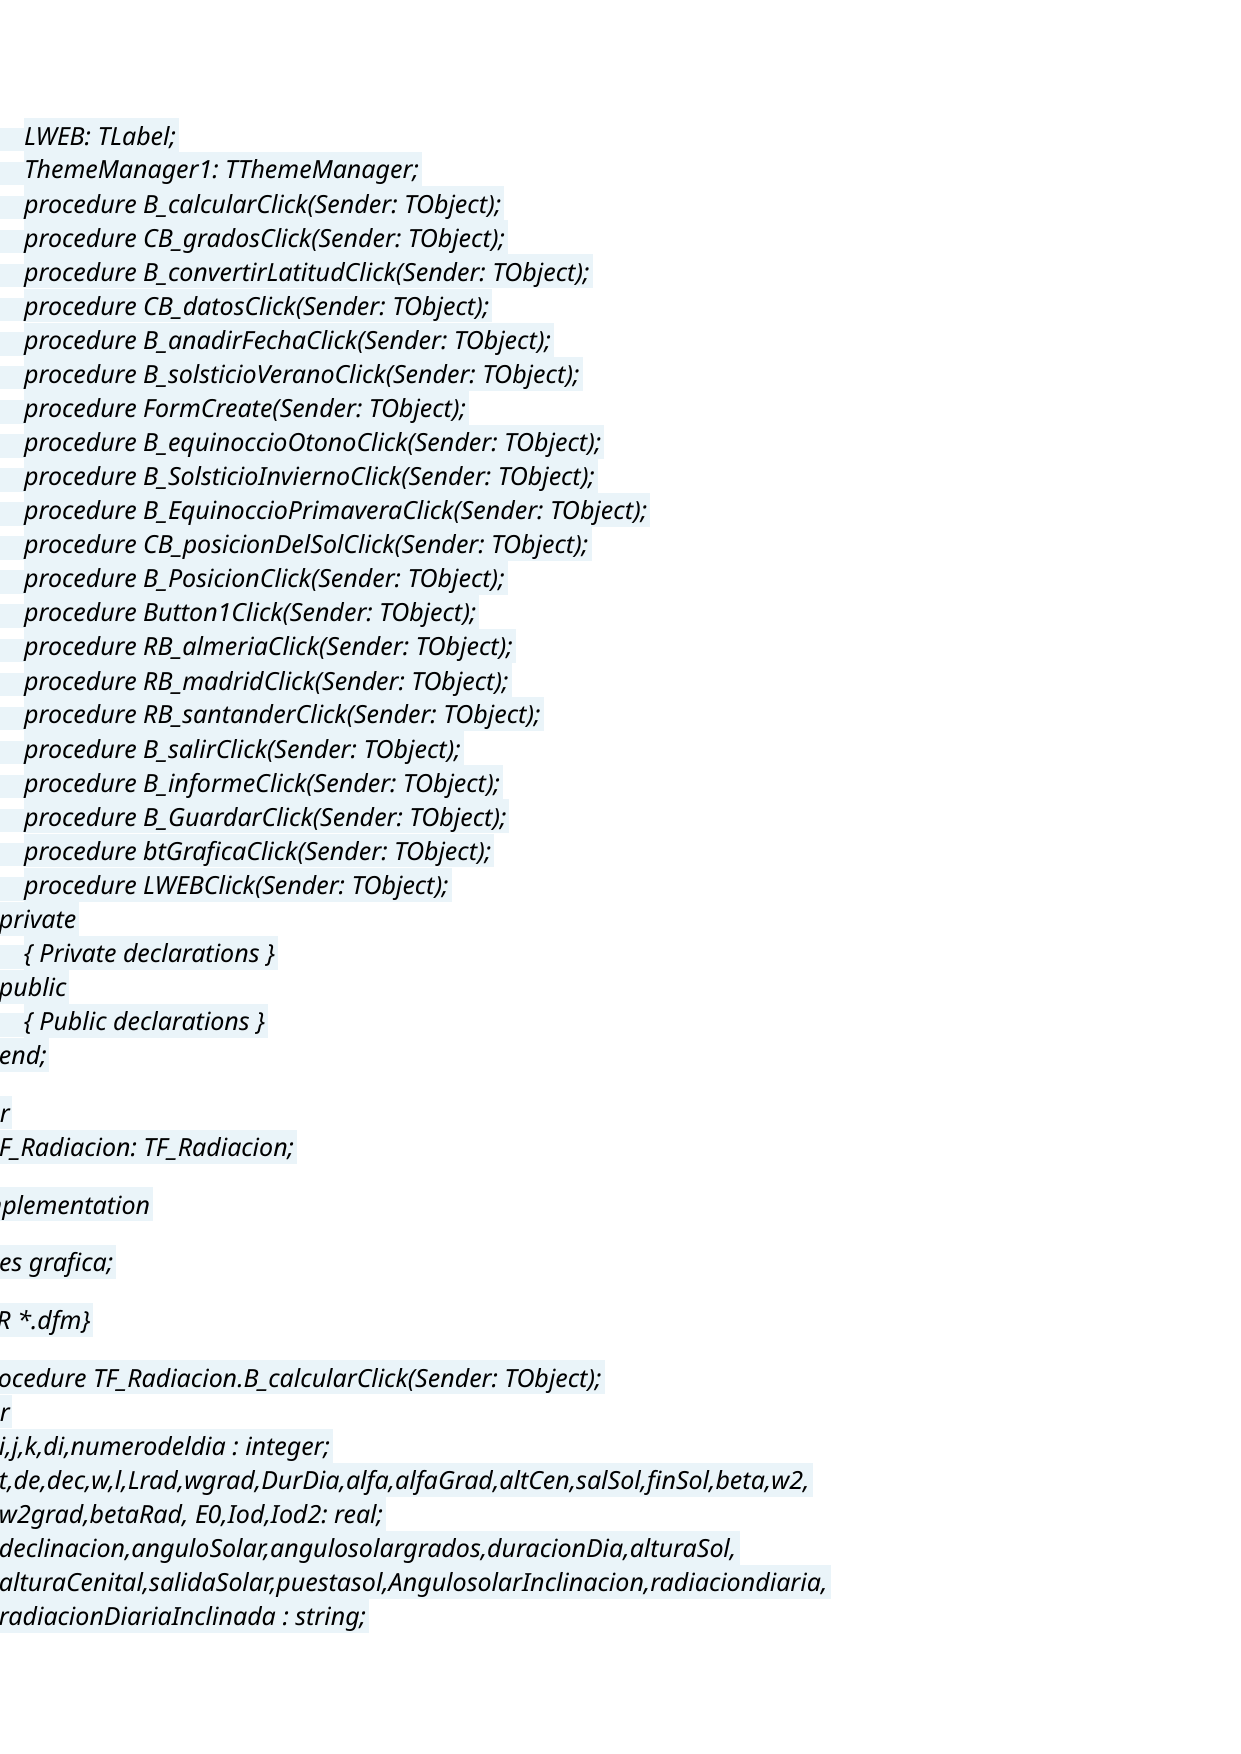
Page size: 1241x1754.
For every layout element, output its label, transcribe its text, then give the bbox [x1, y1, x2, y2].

table_header Delphi: AjpdSoft Cálculo de los parámetros de radiación Añadida a la sección Descargas la aplicación AjpdSoft Cálculo de los parámetros de radiación: este programa ha sido desarrollado para el cálculo de la declinación solar así como para calcular la posición del Sol en cualquier día del año. Permite calcular, para una latitud dada, la radiación solar sobre superficie plana o inclinada en la capa exterior de la atmósfera. Los resultados se pueden guardar en fichero de texto, consultar en pantalla o copiar al portapapeles). Liberamos el código fuente - source code en Borland Delphi 6 100% Open Source. Información del cálculo de los parámetros de radiación solar. Características más importantes de AjpdSoft Cálculo de los parámetros de radiación. AjpdSoft Cálculo de los parámetros de radiación en funcionamiento. Instalación y configuración de AjpdSoft Cálculo de los parámetros de radiación. Datos técnicos de AjpdSoft Cálculo de los parámetros de radiación. A quién va dirigida AjpdSoft Cálculo de los parámetros de radiación. Anexo. Ejemplo de cálculos resultantes tras pulsar en "Informe Cálculos". Código fuente (source code) de la aplicación completa. Artículos relacionados. Créditos. Información del cálculo de los parámetros de radiación solar Con el programa pueden obtener datos de radiación para cualquier día del año. Se ha de introducir la latitud del lugar del que se quieren obtener dichos datos, así como la inclinación de la superficie si es que la tuviera, y el día que del que se quiere obtener los resultados. Pulsando el botón Calcular una vez introducidos los datos se obtendrá la DECLINACIÓN SOLAR proveniente de la expresión propuesta por Spencer: De la posición del Sol, los datos obtenidos hacen referencia a la siguiente figura: α es la altura solar. Ψ es el azimut. θz es el ángulo cenital. W, es el ángulo solar y corresponde a la trayectoria del sol, 0º al mediodía. La hora del lugar será aproximadamente una hora más en verano y dos en invierno de la hora solar. La radiación solar en el espacio se mide en valor diario medio resultante de la expresión donde Isc es la constante solar y E0, la corrección de la órbita de la tierra: Con el programa también se obtiene el valor de radiación difusa a partir de datos mensuales de radiación global. El programa incluye los datos de tres localidades y se usa para ello el índice de transparencia diario, que relaciona estas radiaciones, (Kd=Gd/Ids) y se aplica la correlación del Método de Page: D/G=1.00-1.13Kd. Características más importantes de AjpdSoft Cálculo de los parámetros de radiación Aplicación de muy sencillo manejo, muy fácil e intuitiva, todas las opciones están en una misma ventana. La aplicación ha sido desarrollada en el lenguaje de programación Borland Delphi 6. No necesita instalación, es suficiente con ejecutar el fichero calculosradiacion.exe. Calcula la declinación solar, posición del Sol en cualquier día del año, calcula la radiación solar sobre superficie plana y sobre superficie inclinada. Muestra gráficas de los valores medios mensuales de radiación difusa y global de las localidades elegidas. Muestra los cálculos obtenidos en pantalla y permite guardarlos en fichero de texto. AjpdSoft Cálculo de los parámetros de radiación en funcionamiento Esta aplicación o programa informático permite calcular la declinación solar según la posición del Sol en cualquier día del año. Se obtiene así mismo para una latitud dada (gadros, minutos y segundos) la radiación solar sobre una superficie plana en la capa exterior de la atmósfera, medida en vatios hora por metro cuadrado. También puede calcular la radiación para una superficie inclinada (según los grados de inclinación). AjpdSoft Cálculo de los parámetros de radiación calcula, para una hora solar dada, la posición del sol según sus ángulos. La aplicación incluye los datos de los valores emdios mensuales de radiación difusa para tres localidades de las que se disponen datos de radiación global: Almería, Madrid y Santander. Calcula para estas localidades la componente difusa de dicha radiación, basado en el Método de Page, y en función de la radiación total que se recibe para esas localidades, de donde dichas radiaciones extraterrestres se han calculado con el propio programa. En primer lugar, para introducir los datos conocidos marcaremos el chec "Introducir Datos", introduciremos latitud norte (que la aplicación podrá calcular automáticamente en función de los grados, minutos y segundos), los grados de inclinación, el día del año (podremos obtener los días automáticamente para determinadas fechas: Solsticio de Verano: el 21 de junio (día 172 en fecha juliana). Equinoccio de Otoño: el 23 de septiembre (día 266 en fecha juliana). Solsticio de Invierno: el 21 de diciembre (día 355 en fecha juliana). Equinoccio de Primavera: el 31 de marzo (día 80 en fecha juliana). O bien pulsamos los botones para cada uno de estos días del año o bien pulsamos en el desplegable del calendario y seleccionamos el día que deseemos, pulsaremos el botón "Añadir Fecha Indicada" para calcular el día del año de la fecha indicada (fecha juliana). Una vez introducidos los datos conocidos pulsaremos "Calcular" para que la aplicación realice los cálculos automáticos de: declinación en grados, altura solar al mediodía, ángulo cenital, ángulo de salida del sol, salida para superficie inclinada, amanecer, duración del día, anochecer, radiación solar diaria extraterreste (Mh/m2), radiación diaria sobre la superficie inclinada (Wh/m2): Seleccionando en "Valores demdios mensuales de radiación difusa" la localidad (Almería, Madrid o Santander) y pulsando en "Hallar" la aplicación calculará los valores medios de radiación difusa por cada mes: Pulsando el botón "Mostrar gráfica" podremos ver una gráfica comparativa de según los distintos valores de radiación media mensual tanto global cómo difusa por localidad: La aplicación permite exportar el gráfico a bmp (imagen), mostrar una vista previa para seleccionar las opciones antes de la impresión (impresora, márgenes, posición, etc.) o imprimirlo directamente en la impresora predeterminada. En "Posición del Sol", introduciendo la hora, los minutos y los segundos, la aplicación calculará el ángulo horario, el azimut y la altura solar: Pulsando en el botón "Informe Cálculos" podremos ver los cálculos realizados en el cuadro de texto para copiarlos al portapapeles o bien, pulsando en el botón "Guardar Informe" podremos guardarlos en fichero de texto: Seleccionando una carpeta y un nombre de fichero se guardarán los datos de los cálculos de radiación: Ejemplo de cálculos resultantes tras pulsar en "Informe Cálculos". Instalación y configuración de AjpdSoft Cálculo de los parámetros de radiación Podéis descargar el programa con el código fuente (freeware, gratuito) desde esta URL: Descarga gratuita (freeware) de AjpdSoft Cálculo de los parámetros de radiación Para el correcto funcionamiento sólo es necesario el fichero calculosradiacion.exe, el resto de ficheros corresponden al código fuente y no son necesarios para su ejecución. La aplicación no necesita instalación, el fichero calculosradiacion.exe se puede ejecutar directamente. Datos técnicos de AjpdSoft Cálculo de los parámetros de radiación Esta aplicación ha sido desarrollada en el lenguaje de programación Borland Delphi 6. Guarda los cálculos realizados en un fichero de texto plano sin formato (txt). Si eres desarrollador de software y te has registrado en nuestra web (si aún no te has registrado puedes hacerlo desde aquí gratuitamente) puedes descargar el código fuente 100% Open Source (completo y totalmente gratuito) en Borland (ahora Codegear) Delphi 6: AjpdSoft Cálculo de los parámetros de radiación (Código fuente Open Source en Borland Delphi 6) AjpdSoft Cálculo de los parámetros de radiación ha sido testeada y funciona correctamente en equipos con sistemas operativos: Windows 98, Windows XP, Windows 2000 Server, Windows Server 2003, Windows Vista y Windows Seven (7). A quién va dirigida AjpdSoft Cálculo de los parámetros de radiación La aplicación va dirigida a ingenieros y trabajadores que quieran montar placas solares, permite calcular determinados parámetros útiles para el correcto montaje de las placas solares. Anexo Ejemplo de cálculos resultantes tras pulsar en "Informe Cálculos": IMFORME DE CÁLCULOS: FECHA: 25/12/2009 Número de día del año: 359 Latitud del lugar: 3.06806 Grados Latitud Norte Superficie plana y superficie inclinada 2 grados Declinación del día -23.398 grados ALTURA SOLAR AL MEDIODIA: 63.534 GRADOS Ángulo cenital: 26.466 grados ÁNGULO DE SALIDA DEL SOL: 88.671 GRADOS Salida sol para superfie inclinada: 88.671 grados AMANECER: 6.09 Horas antes del mediodía DURACIÓN DEL DÍA: 11.82 Horas ANOCHECER: 17.91 Horas desde el mediodía Radiación solar diaria extraterrestre de 9530.39 Wh/m2 Radiación solar diaria extraterrestre sobre superficie inclinada de 9774.15 Wh/m2 Código fuente (source code) de la aplicación completa: unit radiacion; {$R WinXP.res} interface uses Windows, Messages, SysUtils, Variants, Classes, Graphics, Controls, Forms, Dialogs,shellapi, StdCtrls, ComCtrls, Buttons, dateutils, ExtCtrls, Math, jpeg, series, ThemeMgr; type TF_Radiacion = class(TForm) Notas: TPageControl; TabSheet1: TTabSheet; TabSheet2: TTabSheet; gb_Radiacion: TGroupBox; Label1: TLabel; Label2: TLabel; Label3: TLabel; Label4: TLabel; Label5: TLabel; Label6: TLabel; Label7: TLabel; Label9: TLabel; Label10: TLabel; Label11: TLabel; Label12: TLabel; Label13: TLabel; Label14: TLabel; Label15: TLabel; Label8: TLabel; Label16: TLabel; E_1: TEdit; E_2: TEdit; E_3: TEdit; E_4: TEdit; E_5: TEdit; E_6: TEdit; E_12: TEdit; E_11: TEdit; E_10: TEdit; E_9: TEdit; E_8: TEdit; E_7: TEdit; E_24: TEdit; E_23: TEdit; E_22: TEdit; E_21: TEdit; E_20: TEdit; E_19: TEdit; RB_almeria: TRadioButton; RB_madrid: TRadioButton; RB_santander: TRadioButton; Button1: TButton; E_18: TEdit; E_17: TEdit; E_16: TEdit; E_15: TEdit; E_14: TEdit; E_13: TEdit; B_informe: TButton; B_Guardar: TButton; B_salir: TButton; M_resultados: TMemo; GB_datos: TGroupBox; B_calcular: TButton; P_fecha: TPanel; L_dia: TLabel; E_numeroDedia: TEdit; DTP_fecha: TDateTimePicker; B_anadirFecha: TButton; B_solsticioVerano: TButton; B_equinoccioOtono: TButton; B_SolsticioInvierno: TButton; B_EquinoccioPrimavera: TButton; P_latitud: TPanel; LE_Latitud: TLabeledEdit; LE_grados: TLabeledEdit; LE_minutos: TLabeledEdit; LE_Segundos: TLabeledEdit; CB_grados: TCheckBox; B_convertirLatitud: TButton; LE_Inclinacion: TLabeledEdit; CB_datos: TCheckBox; P_resultados: TGroupBox; L_alturaSolar: TLabel; L_alturaCenital: TLabel; L_resultado: TLabel; L_angulosalidaSol: TLabel; L_DuracionDia: TLabel; L_fecha: TLabel; L_horaSalidaSol: TLabel; L_horaPuestasol: TLabel; L_anguloSalidaInclinada: TLabel; L_radiacionInclinada: TLabel; L_radiacionExtra: TLabel; E_declinacion: TEdit; E_radiacionInclinada: TEdit; E_radiacion: TEdit; GB_posicionSol: TGroupBox; L_azimut: TLabel; L_alturaDelSol: TLabel; L_anguloSolar: TLabel; L_segundos: TLabel; L_hora: TLabel; L_minutos: TLabel; E_segundos: TEdit; CB_posicionDelSol: TCheckBox; B_Posicion: TButton; LE_azimut: TLabeledEdit; LE_alturaSolar: TLabeledEdit; LE_anguloSolar: TLabeledEdit; E_Hora: TEdit; E_minutos: TEdit; SaveDialog1: TSaveDialog; Image1: TImage; Image2: TImage; btGrafica: TButton; LWEB: TLabel; ThemeManager1: TThemeManager; procedure B_calcularClick(Sender: TObject); procedure CB_gradosClick(Sender: TObject); procedure B_convertirLatitudClick(Sender: TObject); procedure CB_datosClick(Sender: TObject); procedure B_anadirFechaClick(Sender: TObject); procedure B_solsticioVeranoClick(Sender: TObject); procedure FormCreate(Sender: TObject); procedure B_equinoccioOtonoClick(Sender: TObject); procedure B_SolsticioInviernoClick(Sender: TObject); procedure B_EquinoccioPrimaveraClick(Sender: TObject); procedure CB_posicionDelSolClick(Sender: TObject); procedure B_PosicionClick(Sender: TObject); procedure Button1Click(Sender: TObject); procedure RB_almeriaClick(Sender: TObject); procedure RB_madridClick(Sender: TObject); procedure RB_santanderClick(Sender: TObject); procedure B_salirClick(Sender: TObject); procedure B_informeClick(Sender: TObject); procedure B_GuardarClick(Sender: TObject); procedure btGraficaClick(Sender: TObject); procedure LWEBClick(Sender: TObject); private { Private declarations } public { Public declarations } end; var F_Radiacion: TF_Radiacion; implementation uses grafica; {$R *.dfm} procedure TF_Radiacion.B_calcularClick(Sender: TObject); var i,j,k,di,numerodeldia : integer; t,de,dec,w,l,Lrad,wgrad,DurDia,alfa,alfaGrad,altCen,salSol,finSol,beta,w2, w2grad,betaRad, E0,Iod,Iod2: real; declinacion,anguloSolar,angulosolargrados,duracionDia,alturaSol, alturaCenital,salidaSolar,puestasol,AngulosolarInclinacion,radiaciondiaria, radiacionDiariaInclinada : string; begin val(LE_Latitud.text,l,i); val(E_numeroDedia.Text,di,j); val(LE_Inclinacion.text,beta,k); if (i<>0) or (j<>0) or (k<>0) then begin if i<>0 then begin showmessage('Introduzca correctamente la latitud del lugar'); LE_Latitud.clear; LE_Latitud.setfocus; end; if j<>0 then begin Showmessage('Introduzca el día del año deseado'); B_anadirFecha.setfocus; end; if k<>0 then begin showmessage('Introduzca un valor correcto'); LE_Inclinacion.setfocus; end; end else begin if (l>90) or (l<0) then begin showmessage('El valor de latitud ha de estar comprendido entre 0º y 90º'); LE_Latitud.Clear; LE_Latitud.setfocus; end else begin B_informe.Enabled := true; numerodeldia := dayoftheyear(DTP_fecha.date); E_numeroDedia.text := inttostr(numerodeldia); L_fecha.caption := 'FECHA: '+datetostr(dtp_fecha.DateTime); t := 2*pi*((di-1)/365); //es el número de día del año de := 0.006918-0.399912*cos(t)+0.070257*sin(t)-0.006758*cos(2*t)+0.000907*sin(2*t) -0.002697*cos(3*t)+0.00148*sin(3*t); // da el valor de la declinacion en el día pedido dec := de*(180/pi); // pasa de radianes a grados str(dec:6:3,declinacion); E_declinacion.Text := declinacion; CB_posicionDelSol.Enabled := true; B_calcular.setfocus; Lrad := ((l*pi)/180); //pone la latitud en radianes w := arcCos(-tan(Lrad)*tan(de)); //angulo solar para la salida del sol cuando alfa = 0 wgrad := w*180/pi; // pone el ángulo de salida del sol en grados str(w:6:3,angulosolar); str(wgrad:6:3,angulosolargrados); L_angulosalidaSol.Caption := 'ÁNGULO DE SALIDA DEL SOL: '+ anguloSolarGrados+' GRADOS'; if (beta<0) or (beta>90) then begin showmessage('La inclinación ha de estar comprendida entre 0 y 90 grados'); LE_Inclinacion.text := '0'; end; betaRad := (beta*pi)/180; w2 := arcCos(-tan(Lrad-betaRad)*tan(de)); //angulo de salida para una superficie inclinada w2grad :=w2*180/pi; str(w2grad:6:3,AngulosolarInclinacion); if (w2 <= w) then // El angulo de salida para sup. inclinada será el mínimo entre w2 y w L_anguloSalidaInclinada.Caption := 'Salida para superfie inclinada: ' + anguloSolarInclinacion+' grados'; if (w2 > w) then L_anguloSalidaInclinada.Caption := 'Salida sol para superfie inclinada: '+ anguloSolarGrados+' grados'; Durdia := (wgrad*2)/15; //duración de un día, 2veces el ángulo salida del sol entre 15 grados que dura cada hora str(durdia:6:2,duracionDia); L_DuracionDia.caption := 'DURACIÓN DEL DÍA: '+duracionDia+' Horas'; SalSol := 12-(durDia/2); str(salsol:6:2,salidaSolar); L_horaSalidaSol.caption := 'AMANECER: '+salidasolar+' Hora Solar'; finSol:= 12+(durDia/2); str(finsol:6:2,puestaSol); L_horaPuestaSol.caption := 'ANOCHECER: '+puestasol+' Hora Solar'; alfa := arcSin(sin(Lrad)*sin(de)+cos(Lrad)*cos(de)*1); //altura solar al mediodía, cosw=1 alfaGrad := alfa*180/pi; str(alfagrad:8:3,alturaSol); L_alturaSolar.Caption := 'ALTURA SOLAR AL MEDIODIA: '+alturaSol+' GRADOS'; altCen := 90-alfaGrad; //el ángulo cenital es complementario de la altura solar str(altCen:8:3,alturacenital); L_alturaCenital.Caption := 'Ángulo cenital: '+alturaCenital+' grados'; E0 := 1+0.03333*cos(2*pi*numerodeldia/365); //radiación global diaria exterior de la admosfera. Iod := (24/pi)*1367*E0*(w*sin(de)*sin(Lrad)+cos(de)*cos(Lrad)*sin(w)); str(Iod:6:2,radiaciondiaria); E_radiacion.text := radiaciondiaria; if (w2 <= w) then //para superficie inclinada se usa el mínimo entre w y w2 Iod2 := (24/pi)*1367*E0*(w2*sin(de)*sin(Lrad-betaRad)+cos(de)*cos(Lrad-betaRad)*sin(w2)); str(Iod2:6:2,radiacionDiariaInclinada); E_radiacionInclinada.text := radiacionDiariaInclinada; if (w2 > w) then Iod2 := (24/pi)*1367*E0*(w*sin(de)*sin(Lrad-betaRad)+cos(de)*cos(Lrad-betaRad)*sin(w)); str(Iod2:6:2,radiacionDiariaInclinada); E_radiacionInclinada.text := radiacionDiariaInclinada; end; end; end; procedure TF_Radiacion.CB_gradosClick(Sender: TObject); begin If CB_grados.checked then begin LE_Latitud.clear; LE_grados.enabled := true; LE_grados.setfocus; LE_minutos.enabled := true; LE_Segundos.enabled := true; B_convertirlatitud.Enabled := true; end else begin LE_grados.enabled := false; LE_minutos.enabled := false; LE_Segundos.enabled := false; B_convertirlatitud.Enabled := false; LE_grados.clear; LE_minutos.clear; LE_Segundos.clear; end; end; procedure TF_Radiacion.B_convertirLatitudClick(Sender: TObject); var g,s,m : integer; r : real; resultado : string; i,j,k : integer; begin val(LE_grados.text,g,i); val(LE_minutos.text,m,j); val(LE_Segundos.Text,s,k); if (i<>0) or (j<>0) or (k<>0) then begin showmessage('Introduzca valores válidos'); LE_grados.setfocus; end else begin r := g+(m/60)+(s/3600); str(r:8:5,resultado); LE_Latitud.Text := resultado; end; end; procedure TF_Radiacion.CB_datosClick(Sender: TObject); begin If CB_datos.checked then begin LE_Inclinacion.Enabled := true; B_calcular.Enabled := true; CB_grados.enabled := true; LE_Latitud.enabled := true; L_dia.Enabled := true; DTP_fecha.enabled := true; B_anadirFecha.enabled := true; B_solsticioVerano.enabled := true; B_SolsticioInvierno.enabled := true; B_equinoccioOtono.enabled := true; B_EquinoccioPrimavera.enabled := true; end else begin LE_Inclinacion.enabled := false; B_calcular.Enabled := false; CB_grados.enabled := false; LE_Latitud.enabled := false; DTP_fecha.enabled := false; B_anadirFecha.enabled := false; B_solsticioVerano.enabled := false; B_SolsticioInvierno.enabled := false; B_equinoccioOtono.enabled := false; B_EquinoccioPrimavera.enabled := false; CB_posicionDelSol.enabled := false; L_dia.Enabled := false; CB_posicionDelSol.Checked := false; end; end; procedure TF_Radiacion.B_anadirFechaClick(Sender: TObject); var dia : TDatetime; d : integer; begin dia := DTP_fecha.date; d := DayOfTheYear(dia); E_numeroDedia.Text := inttostr(d); B_calcular.setfocus; end; procedure TF_Radiacion.B_solsticioVeranoClick(Sender: TObject); var solsticioVer : TDatetime; d : integer; begin solsticioVer := strtodate('21/06/2009'); DTP_fecha.date := solsticioVer; d := dayoftheyear(solsticioVer); E_numeroDedia.Text := inttostr(d); end; procedure TF_Radiacion.FormCreate(Sender: TObject); begin DTP_fecha.date := now; end; procedure TF_Radiacion.B_equinoccioOtonoClick(Sender: TObject); var equinoccioOto : TDatetime; d : integer; begin equinoccioOto := strtodate('23/09/2009'); DTP_fecha.date := equinoccioOto; d := dayoftheyear(equinoccioOto); E_numeroDedia.Text := inttostr(d); end; procedure TF_Radiacion.B_SolsticioInviernoClick(Sender: TObject); var solsticioInv : TDatetime; d : integer; begin solsticioInv := strtodate('21/12/2009'); DTP_fecha.date := solsticioInv; d := dayoftheyear(solsticioInv); E_numeroDedia.Text := inttostr(d); end; procedure TF_Radiacion.B_EquinoccioPrimaveraClick(Sender: TObject); var equinoccioPri : TDatetime; d : integer; begin equinoccioPri := strtodate('21/03/2009'); DTP_fecha.date := equinoccioPri; d := dayoftheyear(equinoccioPri); E_numeroDedia.Text := inttostr(d); end; procedure TF_Radiacion.CB_posicionDelSolClick(Sender: TObject); begin if CB_posicionDelSol.Checked then begin B_Posicion.enabled := true; E_segundos.enabled := true; E_hora.enabled := true; E_minutos.enabled := true; L_azimut.Enabled := true; L_alturaDelSol.enabled := true; L_anguloSolar.enabled:= true; L_segundos.Enabled := true; L_hora.Enabled := true; L_minutos.Enabled := true; E_Hora.setfocus; end else begin E_Hora.enabled := false; E_segundos.enabled := false; E_minutos.enabled := false; B_Posicion.enabled := false; L_segundos.Enabled := false; L_azimut.Enabled := false; L_alturaDelSol.enabled := false; L_anguloSolar.enabled := false; L_hora.Enabled := false; L_minutos.Enabled := false; end; end; procedure TF_Radiacion.B_PosicionClick(Sender: TObject); var h,m,s,hs,w,wgrad,alfa,alfaGrad,L,Lrad,de,deRad,azi,aziGrad : real; i,j,k: integer; angulosolar,azimut,alturaSolar : string; begin val(E_Hora.text,h,i); val(E_minutos.text,m,j); val(E_segundos.text,s,k); if (i<>0) or (j<>0) or (k<>0) then begin showmessage('Introduzca valores horarios correctos'); E_hora.setfocus; end else begin if (E_declinacion.text = '') then begin showmessage('Debe introducir el día en que desea calcular la posicion del sol'); B_anadirFecha.SetFocus; end else begin if (h<0) or (h>23) or (m<0)or (m>59) or (s<0) or (s>59) then begin showmessage('Introduzca valores adecuados: hora entre 0 y 23; '+ 'minutos y segundos entre 0 y 59'); E_hora.SetFocus; end else begin Hs := h+m/60+s/3600; // nos da la hora solar en decimal w := (hs-12)*pi/12; // ángulo solar en radianes wgrad := (hs-12)*180/12; // ángulo solar en grados: 1 hora = 15 grados str(wgrad:6:2,angulosolar); LE_anguloSolar.Text := angulosolar; val(E_declinacion.text,de,i); // coge el valor de la declinacion para ese día val(LE_Latitud.text,l,i); // coge el valor de la latidud del lugar Lrad := l*pi/180; // latitud en radianes DeRad := de*pi/180; // declinacion en radianes //calcula altura solar a cualquier hora alfa := arcSin(sin(Lrad)*sin(DeRad)+cos(Lrad)*cos(DeRad)*cos(w)); alfaGrad := alfa*180/pi; str(alfagrad:8:3,alturaSolar); LE_alturaSolar.Text := alturaSolar; if (Hs = 12) then LE_azimut.text := '0.00' else begin // calcula el azimut en radianes Azi := arcCos((sin(alfa)*sin(LRad)-sin(deRad))/(cos(alfa)*cos(LRad))); AziGrad := azi*180/pi; // azimut en grados str(azigrad:6:2,azimut); LE_azimut.text := azimut; end; end; end; end; end; procedure TF_Radiacion.Button1Click(Sender: TObject); var e,f,m,a,ma,j,ju,ag,s,o,n,di,e2,f2,m2,a2,ma2,j2,ju2,ag2,s2,o2,n2,di2, k1,k2,k3,k4,k5,k6,k7,k8,k9,k19,k10,k11,k12,d1,d2,d3,d4,d5,d6,d7,d8,d9,d10,d11,d12 : real; begin if RB_almeria.Checked then begin e := 2800; //valores medios mensuales de radiacion global E_1.text := floattostr(e); f := 3600; E_2.text := floattostr(f); m := 5100; E_3.Text := floattostr(m); a := 5700; E_4.Text := floattostr(a); ma := 6600; E_5.text := floattostr(ma); j := 7200; E_6.text := floattostr(j); ju := 7100; E_7.text := floattostr(ju); ag := 6500; E_8.text := floattostr(ag); s := 5500; E_9.text := floattostr(s); o := 4200; E_10.text:= floattostr(o); n := 3000; E_11.text := floattostr(n); di := 2500; E_12.text := floattostr(di); e2 := 4700; //valores de radiacion en la atmosfera para el día 15 de cada mes f2 := 6204; m2 := 8014; a2 := 9851; ma2 := 11064; j2 := 11585; ju2 := 11364; ag2 := 10420; s2 := 8846; o2 := 6971; n2 := 5211; di2 := 4338; k1 := e/e2; // k es el cociente entre radiacion global y la extraterrestre: k=Go/Ioc k2 := f/f2; k3 := m/m2; k4 := a/a2; k5 := ma/ma2; k6 := j/j2; k7 := ju/ju2; k8 := ag/ag2; k9 := s/s2; k10 := o/o2; k11 := n/n2; k12 := di/di2; D1 := e*(1-1.13*k1); // se halla el valor de la radiacion difusa por el método de Page E_13.Text := floattostr(d1); D2 := f*(1-1.13*k2); E_14.Text := floattostr(d2); D3 := m*(1-1.13*k3); E_15.Text := floattostr(d3); D4 := a*(1-1.13*k4); E_16.Text := floattostr(d4); D5 := ma*(1-1.13*k5); E_17.Text := floattostr(d5); D6 := j*(1-1.13*k6); E_18.Text := floattostr(d6); D7 := ju*(1-1.13*k7); E_19.Text := floattostr(d7); D8 := ag*(1-1.13*k8); E_20.Text := floattostr(d8); D9 := s*(1-1.13*k9); E_21.Text := floattostr(d9); D10 := o*(1-1.13*k10); E_22.Text := floattostr(d10); D11 := n*(1-1.13*k11); E_23.Text := floattostr(d11); D12 := di*(1-1.13*k12); E_24.Text := floattostr(d12); end; if RB_madrid.Checked then begin e := 2000; //valores medios mensuales de radiacion global E_1.text := floattostr(e); f := 2900; E_2.text := floattostr(f); m := 4300; E_3.Text := floattostr(m); a := 5400; E_4.Text := floattostr(a); ma := 6500; E_5.text := floattostr(ma); j := 7300; E_6.text := floattostr(j); ju := 7600; E_7.text := floattostr(ju); ag := 6700; E_8.text := floattostr(ag); s := 5300; E_9.text := floattostr(s); o := 3600; E_10.text:= floattostr(o); n := 2400; E_11.text := floattostr(n); di := 1800; E_12.text := floattostr(di); e2 := 4089; //valores de radiacion en la atmosfera para el día 15 de cada mes f2 := 5642; m2 := 7569; a2 := 9598; ma2 := 10995; j2 := 11620; ju2 := 11362; ag2 := 10261; s2 := 8490; o2 := 6460; n2 := 4615; di2 := 3222; k1 := e/e2; // k es el cociente entre radiacion global y la extraterrestre: k=Go/Ioc k2 := f/f2; k3 := m/m2; k4 := a/a2; k5 := ma/ma2; k6 := j/j2; k7 := ju/ju2; k8 := ag/ag2; k9 := s/s2; k10 := o/o2; k11 := n/n2; k12 := di/di2; D1 := e*(1-1.13*k1); // se halla el valor de la radiacion difusa por el método de Page E_13.Text := floattostr(d1); D2 := f*(1-1.13*k2); E_14.Text := floattostr(d2); D3 := m*(1-1.13*k3); E_15.Text := floattostr(d3); D4 := a*(1-1.13*k4); E_16.Text := floattostr(d4); D5 := ma*(1-1.13*k5); E_17.Text := floattostr(d5); D6 := j*(1-1.13*k6); E_18.Text := floattostr(d6); D7 := ju*(1-1.13*k7); E_19.Text := floattostr(d7); D8 := ag*(1-1.13*k8); E_20.Text := floattostr(d8); D9 := s*(1-1.13*k9); E_21.Text := floattostr(d9); D10 := o*(1-1.13*k10); E_22.Text := floattostr(d10); D11 := n*(1-1.13*k11); E_23.Text := floattostr(d11); D12 := di*(1-1.13*k12); E_24.Text := floattostr(d12); end; if RB_santander.Checked then begin e := 1300; //valores medios mensuales de radiacion global E_1.text := floattostr(e); f := 1900; E_2.text := floattostr(f); m := 2900; E_3.Text := floattostr(m); a := 3900; E_4.Text := floattostr(a); ma := 4500; E_5.text := floattostr(ma); j := 5100; E_6.text := floattostr(j); ju := 5200; E_7.text := floattostr(ju); ag := 4400; E_8.text := floattostr(ag); s := 3800; E_9.text := floattostr(s); o := 2400; E_10.text:= floattostr(o); n := 1600; E_11.text := floattostr(n); di := 1100; e2 := 3567; //valores de radiacion en la atmosfera para el día 15 de cada mes f2 := 5152; m2 := 7169; a2 := 9355; ma2 := 10911; j2 := 11627; ju2 := 11336; ag2 := 10099; s2 := 8163; o2 := 6008; n2 := 4103; di2 := 3200; k1 := e/e2; // k es el cociente entre radiacion global y la extraterrestre: k=Go/Ioc k2 := f/f2; k3 := m/m2; k4 := a/a2; k5 := ma/ma2; k6 := j/j2; k7 := ju/ju2; k8 := ag/ag2; k9 := s/s2; k10 := o/o2; k11 := n/n2; k12 := di/di2; D1 := e*(1-1.13*k1); // se halla el valor de la radiacion difusa por el método de Page E_13.Text := floattostr(d1); D2 := f*(1-1.13*k2); E_14.Text := floattostr(d2); D3 := m*(1-1.13*k3); E_15.Text := floattostr(d3); D4 := a*(1-1.13*k4); E_16.Text := floattostr(d4); D5 := ma*(1-1.13*k5); E_17.Text := floattostr(d5); D6 := j*(1-1.13*k6); E_18.Text := floattostr(d6); D7 := ju*(1-1.13*k7); E_19.Text := floattostr(d7); D8 := ag*(1-1.13*k8); E_20.Text := floattostr(d8); D9 := s*(1-1.13*k9); E_21.Text := floattostr(d9); D10 := o*(1-1.13*k10); E_22.Text := floattostr(d10); D11 := n*(1-1.13*k11); E_23.Text := floattostr(d11); D12 := di*(1-1.13*k12); E_24.Text := floattostr(d12); end; end; procedure TF_Radiacion.RB_almeriaClick(Sender: TObject); var e,f,m,a,ma,j,ju,ag,s,o,n,di : real; begin e := 2800; //valores medios mensuales de radiacion global E_1.text := floattostr(e); f := 3600; E_2.text := floattostr(f); m := 5100; E_3.Text := floattostr(m); a := 5700; E_4.Text := floattostr(a); ma := 6600; E_5.text := floattostr(ma); j := 7200; E_6.text := floattostr(j); ju := 7100; E_7.text := floattostr(ju); ag := 6500; E_8.text := floattostr(ag); s := 5500; E_9.text := floattostr(s); o := 4200; E_10.text:= floattostr(o); n := 3000; E_11.text := floattostr(n); di := 2500; E_12.text := floattostr(di); E_13.clear; E_14.clear; E_15.clear; E_16.clear; E_17.clear; E_18.clear; E_19.clear; E_20.clear; E_21.Clear; E_22.clear; E_23.Clear; E_24.Clear; end; procedure TF_Radiacion.RB_madridClick(Sender: TObject); var e,f,m,a,ma,j,ju,ag,s,o,n,di : real; begin e := 2000; //valores medios mensuales de radiacion global E_1.text := floattostr(e); f := 2900; E_2.text := floattostr(f); m := 4300; E_3.Text := floattostr(m); a := 5400; E_4.Text := floattostr(a); ma := 6500; E_5.text := floattostr(ma); j := 7300; E_6.text := floattostr(j); ju := 7600; E_7.text := floattostr(ju); ag := 6700; E_8.text := floattostr(ag); s := 5300; E_9.text := floattostr(s); o := 3600; E_10.text:= floattostr(o); n := 2400; E_11.text := floattostr(n); di := 1800; E_12.text := floattostr(di); E_13.clear; E_14.clear; E_15.clear; E_16.clear; E_17.clear; E_18.clear; E_19.clear; E_20.clear; E_21.Clear; E_22.clear; E_23.Clear; E_24.Clear; end; procedure TF_Radiacion.RB_santanderClick(Sender: TObject); var e,f,m,a,ma,j,ju,ag,s,o,n,di : real; begin e := 1300; //valores medios mensuales de radiacion global E_1.text := floattostr(e); f := 1900; E_2.text := floattostr(f); m := 2900; E_3.Text := floattostr(m); a := 3900; E_4.Text := floattostr(a); ma := 4500; E_5.text := floattostr(ma); j := 5100; E_6.text := floattostr(j); ju := 5200; E_7.text := floattostr(ju); ag := 4400; E_8.text := floattostr(ag); s := 3800; E_9.text := floattostr(s); o := 2400; E_10.text:= floattostr(o); n := 1600; E_11.text := floattostr(n); di := 1100; E_12.text := floattostr(di); E_13.clear; E_14.clear; E_15.clear; E_16.clear; E_17.clear; E_18.clear; E_19.clear; E_20.clear; E_21.Clear; E_22.clear; E_23.Clear; E_24.Clear; end; procedure TF_Radiacion.B_salirClick(Sender: TObject); begin Close; end; procedure TF_Radiacion.B_informeClick(Sender: TObject); begin M_resultados.lines.Add('IMFORME DE CÁLCULOS: '); M_resultados.lines.Add(''); M_resultados.lines.Add(L_fecha.caption); M_resultados.lines.Add('Número de día del año: '+E_numeroDedia.text); M_resultados.lines.Add('Latitud del lugar: '+LE_latitud.Text+' Grados Latitud Norte'); M_resultados.lines.Add('Superficie plana y superficie inclinada '+LE_Inclinacion.Text+' grados'); M_resultados.lines.Add('Declinación del día '+E_declinacion.text+' grados'); M_resultados.lines.Add(L_alturaSolar.caption); M_resultados.lines.Add(L_alturaCenital.caption); M_resultados.lines.Add(L_angulosalidaSol.caption); M_resultados.lines.Add(L_anguloSalidaInclinada.caption); M_resultados.lines.Add(L_horaSalidaSol.caption); M_resultados.lines.Add(L_DuracionDia.caption); M_resultados.lines.Add(L_horaPuestasol.caption); M_resultados.lines.Add('Radiación solar diaria extraterrestre de '+E_radiacion.Text+' Wh/m2'); M_resultados.lines.Add('Radiación solar diaria extraterrestre sobre superficie inclinada de ' + E_radiacionInclinada.text+' Wh/m2'); B_informe.Enabled := false; B_Guardar.enabled := true; end; procedure TF_Radiacion.B_GuardarClick(Sender: TObject); begin savedialog1.Title := 'Guardar cálculos realizados'; savedialog1.DefaultExt := 'txt'; savedialog1.filter := 'Archivos de texto (*.txt)|*.txt| Todos los archivos|*.*'; If savedialog1.execute then begin M_resultados.Lines.SaveToFile(savedialog1.filename); M_resultados.Clear; B_Guardar.enabled := false; end else showmessage('Los datos NO han sido salvados'); end; procedure TF_Radiacion.btGraficaClick(Sender: TObject); var serieG : TFastLineSeries; serieDifusa : TFastLineSeries; formulario : TformGrafica; begin if E_13.Text = '' then MessageDlg('Debe seleccionar la localidad y pulsar en "Hallar".', mtWarning, [mbok], 0) else begin formulario := TformGrafica.Create(Application); try formulario.cGrafico.Title.Text.Clear; if RB_almeria.Checked then formulario.cGrafico.Title.Text.Add ('Valores medios mensuales de radiación difusa de Almería'); if RB_madrid.Checked then formulario.cGrafico.Title.Text.Add ('Valores medios mensuales de radiación difusa de Madrid'); if RB_santander.Checked then formulario.cGrafico.Title.Text.Add ('Valores medios mensuales de radiación difusa de Santander'); formulario.cGrafico.LeftAxis.Title.Caption := 'Radiación (Wh/m2)'; serieG := TFastLineSeries.Create(Self); With serieG do begin ParentChart := formulario.cGrafico; Title := 'Global'; AddXY(1, StrToFloat(E_1.Text), 'Enero', clRed); AddXY(2, StrToFloat(E_2.Text), 'Febrero', clRed); AddXY(3, StrToFloat(E_3.Text), 'Marzo', clRed); AddXY(4, StrToFloat(E_4.Text), 'Abril', clRed); AddXY(5, StrToFloat(E_5.Text), 'Mayo', clRed); AddXY(6, StrToFloat(E_6.Text), 'Junio', clRed); AddXY(7, StrToFloat(E_7.Text), 'Julio', clRed); AddXY(8, StrToFloat(E_8.Text), 'Agosto', clRed); AddXY(9, StrToFloat(E_9.Text), 'Septiembre', clRed); AddXY(10, StrToFloat(E_10.Text), 'Octubre', clRed); AddXY(11, StrToFloat(E_11.Text), 'Noviembre', clRed); AddXY(12, StrToFloat(E_12.Text), 'Diciembre', clRed); end; serieDifusa := TFastLineSeries.Create(Self); With serieDifusa do begin ParentChart := formulario.cGrafico; Title := 'Difusa'; AddXY(1, StrToFloat(E_13.Text), 'Enero', clBlue); AddXY(2, StrToFloat(E_14.Text), 'Febrero', clBlue); AddXY(3, StrToFloat(E_15.Text), 'Marzo', clBlue); AddXY(4, StrToFloat(E_16.Text), 'Abril', clBlue); AddXY(5, StrToFloat(E_17.Text), 'Mayo', clRed); AddXY(6, StrToFloat(E_18.Text), 'Junio', clRed); AddXY(7, StrToFloat(E_19.Text), 'Julio', clRed); AddXY(8, StrToFloat(E_20.Text), 'Agosto', clRed); AddXY(9, StrToFloat(E_21.Text), 'Septiembre', clRed); AddXY(10, StrToFloat(E_22.Text), 'Octubre', clRed); AddXY(11, StrToFloat(E_23.Text), 'Noviembre', clRed); AddXY(12, StrToFloat(E_24.Text), 'Diciembre', clRed); end; formulario.ShowModal; finally formulario.Free; end; end; end; procedure TF_Radiacion.LWEBClick(Sender: TObject); begin ShellExecute(Handle, Nil, PChar('http://www.ajpdsoft.com/modules.php?name=News&file=article&sid=443'), Nil, Nil, SW_SHOWNORMAL); end; end. Artículos relacionados AjpdSoft Cálculo parámetros módulos fotovoltaicos. Metodología para resolver problemas de ingeniería con Delphi, interpolación. Código fuente gratuito de aplicaciones completas en Delphi y Visual Basic. AjpdSoft Puntos Pivote. AjpdSoft Cálculo CRC. AjpdSoft Generador de códigos de barras. AjpdSoft Sensor de Movimiento con WebCam. AjpdSoft Conversor Hexadecimal, Decimal, Texto. AjpdSoft Gestión Comercial. Cómo se hizo ''Aviso Cambio IP Pública'' mediante Delphi, php y MySQL. Foro del Proyecto AjpdSoft sobre las aplicaciones de AjpdSoft (dudas, errores, sugerencias). Créditos Artículo realizado íntegramente por Alino (Ingeniero Industrial) miembro del proyecto AjpdSoft. Otros programas desarrollados por Alino: AjpdSoft Cálculo parámetros módulos fotovoltaicos. AjpdSoft Cálculo Interpolación. AjpdSoft Puntos Pivote. AjpdSoft Cálculo de los parámetros de radiación. Nota: Revisado por AjpdSoft el 27-12-2009. Anuncios Enviado el Viernes, 25 diciembre a las 16:58:33 por ajpdsoft [0, 118, 1240, 1633]
